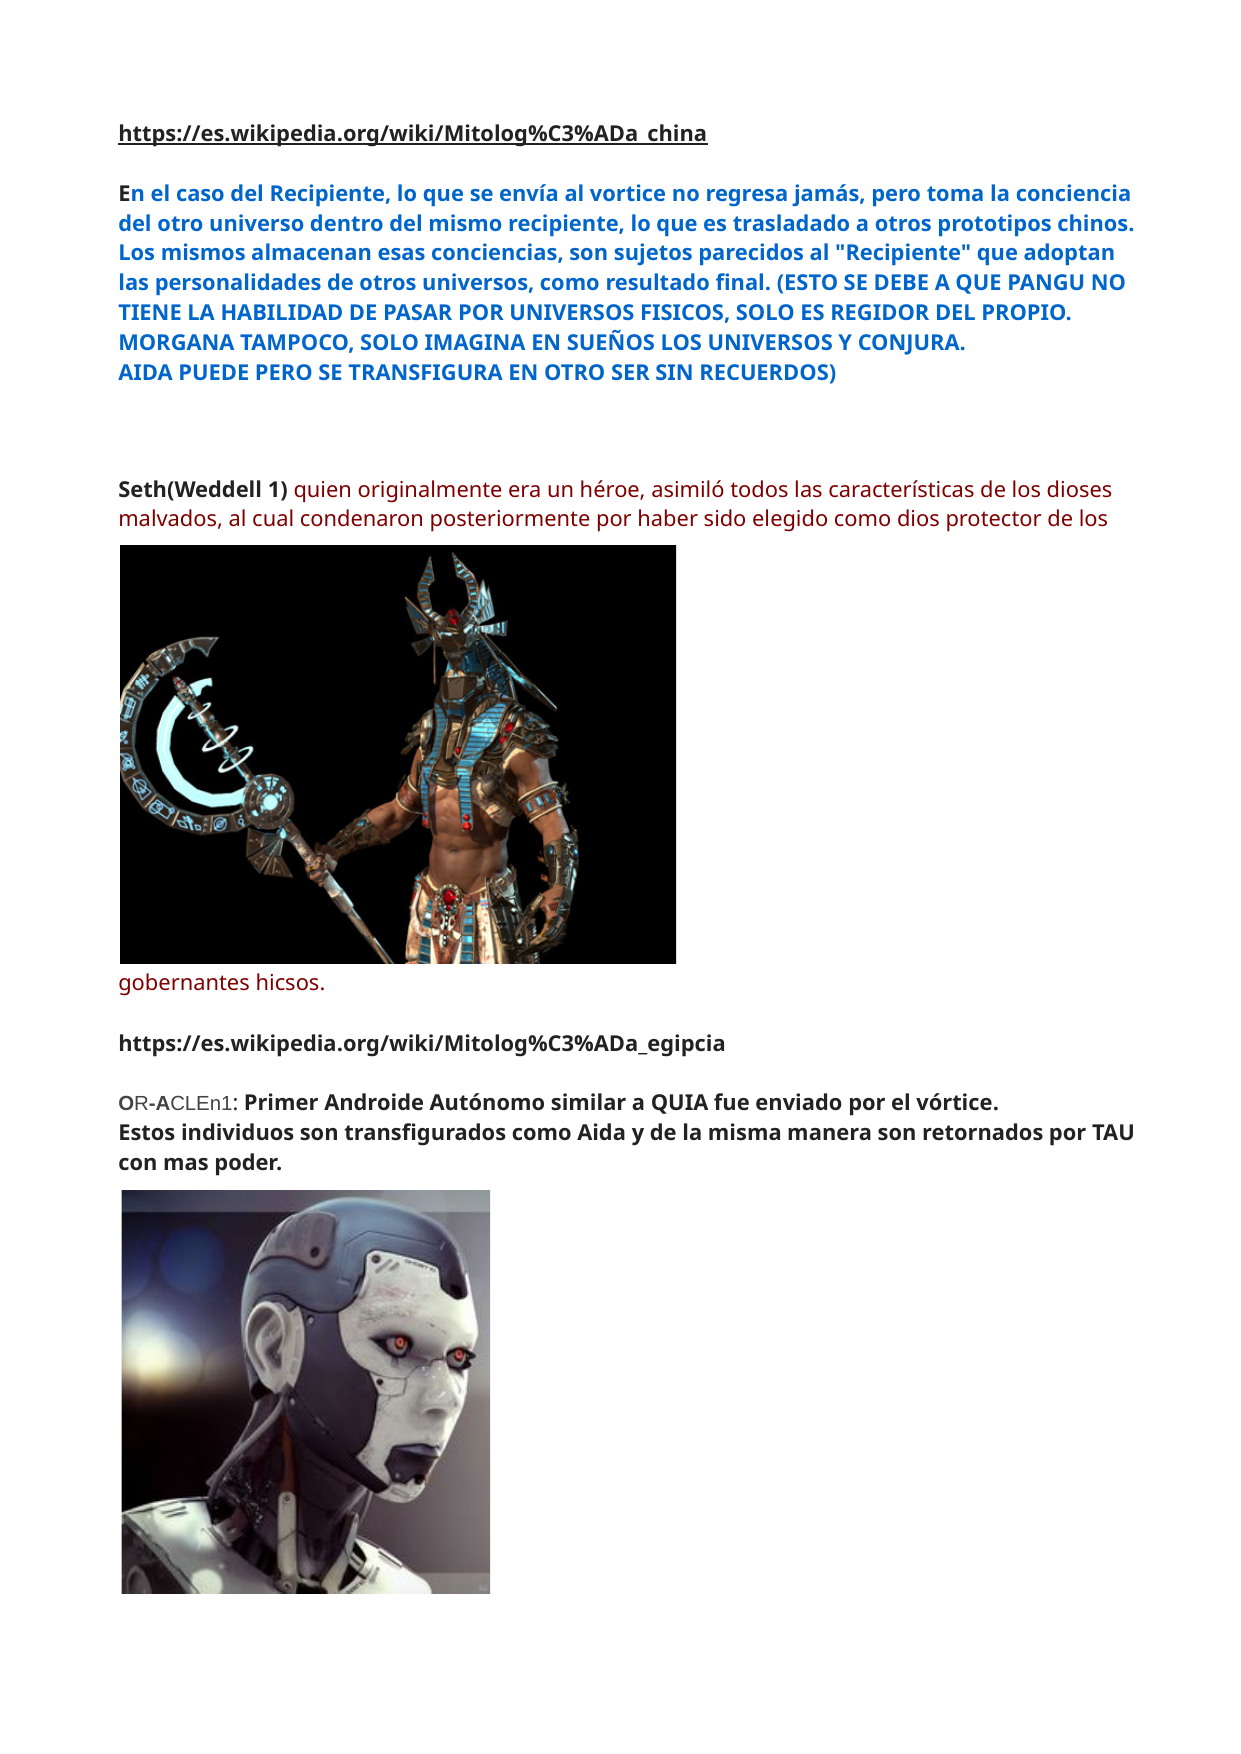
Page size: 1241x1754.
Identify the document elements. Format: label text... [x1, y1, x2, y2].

text https://es.wikipedia.org/wiki/Mitolog%C3%ADa_china [118, 118, 1148, 148]
text AIDA PUEDE PERO SE TRANSFIGURA EN OTRO SER SIN RECUERDOS) [118, 356, 1148, 386]
text Los mismos almacenan esas conciencias, son sujetos parecidos al "Recipiente" que adoptan las personalidades de otros universos, como resultado final. (ESTO SE DEBE A QUE PANGU NO TIENE LA HABILIDAD DE PASAR POR UNIVERSOS FISICOS, SOLO ES REGIDOR DEL PROPIO. [118, 237, 1148, 327]
picture [121, 1190, 491, 1594]
picture [120, 545, 677, 964]
text Seth(Weddell 1) quien originalmente era un héroe, asimiló todos las características de los dioses malvados, al cual condenaron posteriormente por haber sido elegido como dios protector de los gobernantes hicsos. [118, 473, 1148, 998]
text MORGANA TAMPOCO, SOLO IMAGINA EN SUEÑOS LOS UNIVERSOS Y CONJURA. [118, 327, 1148, 356]
text OR-ACLEn1: Primer Androide Autónomo similar a QUIA fue enviado por el vórtice. [118, 1087, 1148, 1117]
text Estos individuos son transfigurados como Aida y de la misma manera son retornados por TAU con mas poder. [118, 1117, 1148, 1177]
text En el caso del Recipiente, lo que se envía al vortice no regresa jamás, pero toma la conciencia del otro universo dentro del mismo recipiente, lo que es trasladado a otros prototipos chinos. [118, 178, 1148, 237]
text https://es.wikipedia.org/wiki/Mitolog%C3%ADa_egipcia [118, 1028, 1148, 1058]
